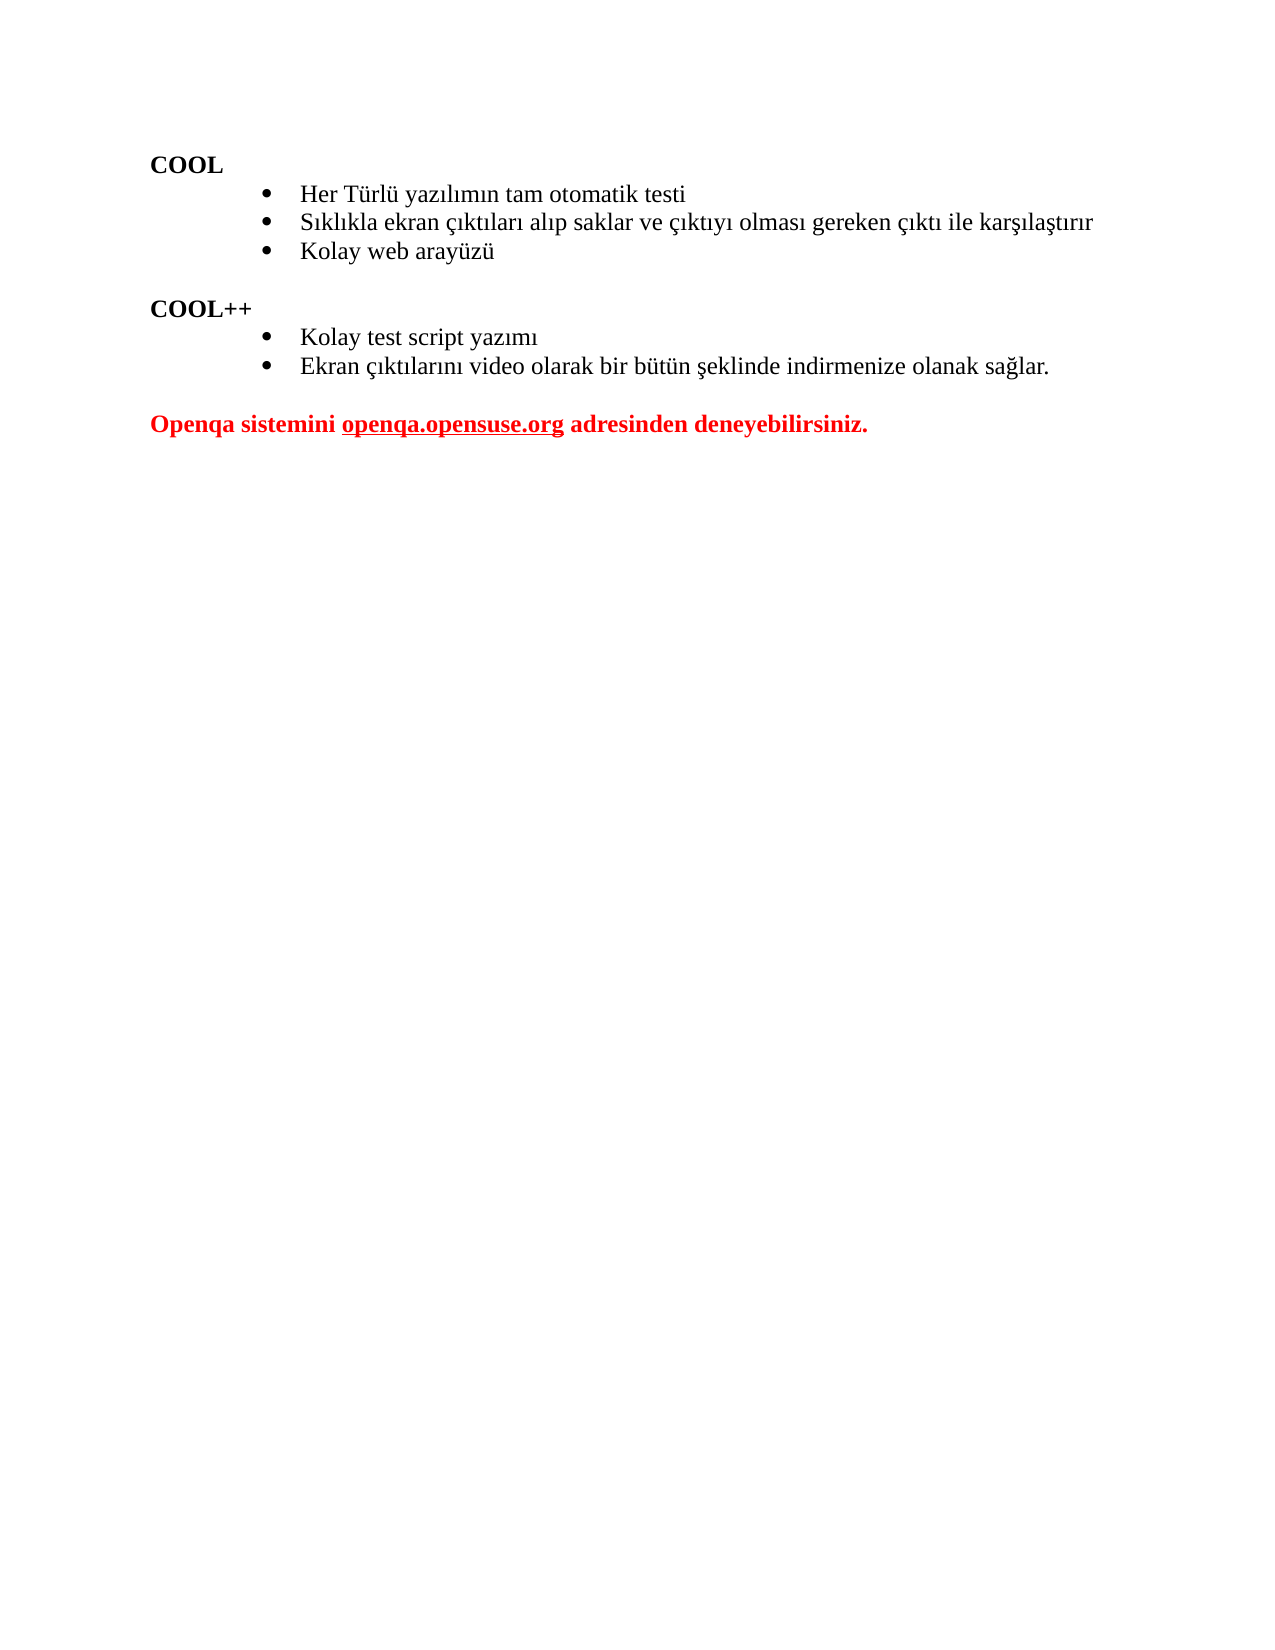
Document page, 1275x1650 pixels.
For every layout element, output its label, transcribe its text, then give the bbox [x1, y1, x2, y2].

list Ekran çıktılarını video olarak bir bütün şeklinde indirmenize olanak sağlar. [262, 351, 1125, 380]
list Her Türlü yazılımın tam otomatik testi [262, 179, 1125, 207]
text COOL++ [150, 294, 1125, 322]
list Sıklıkla ekran çıktıları alıp saklar ve çıktıyı olması gereken çıktı ile karşılaştırır [262, 207, 1125, 236]
text Openqa sistemini openqa.opensuse.org adresinden deneyebilirsiniz. [150, 409, 1125, 437]
list Kolay web arayüzü [262, 236, 1125, 265]
list Kolay test script yazımı [262, 322, 1125, 351]
text COOL [150, 150, 1125, 179]
